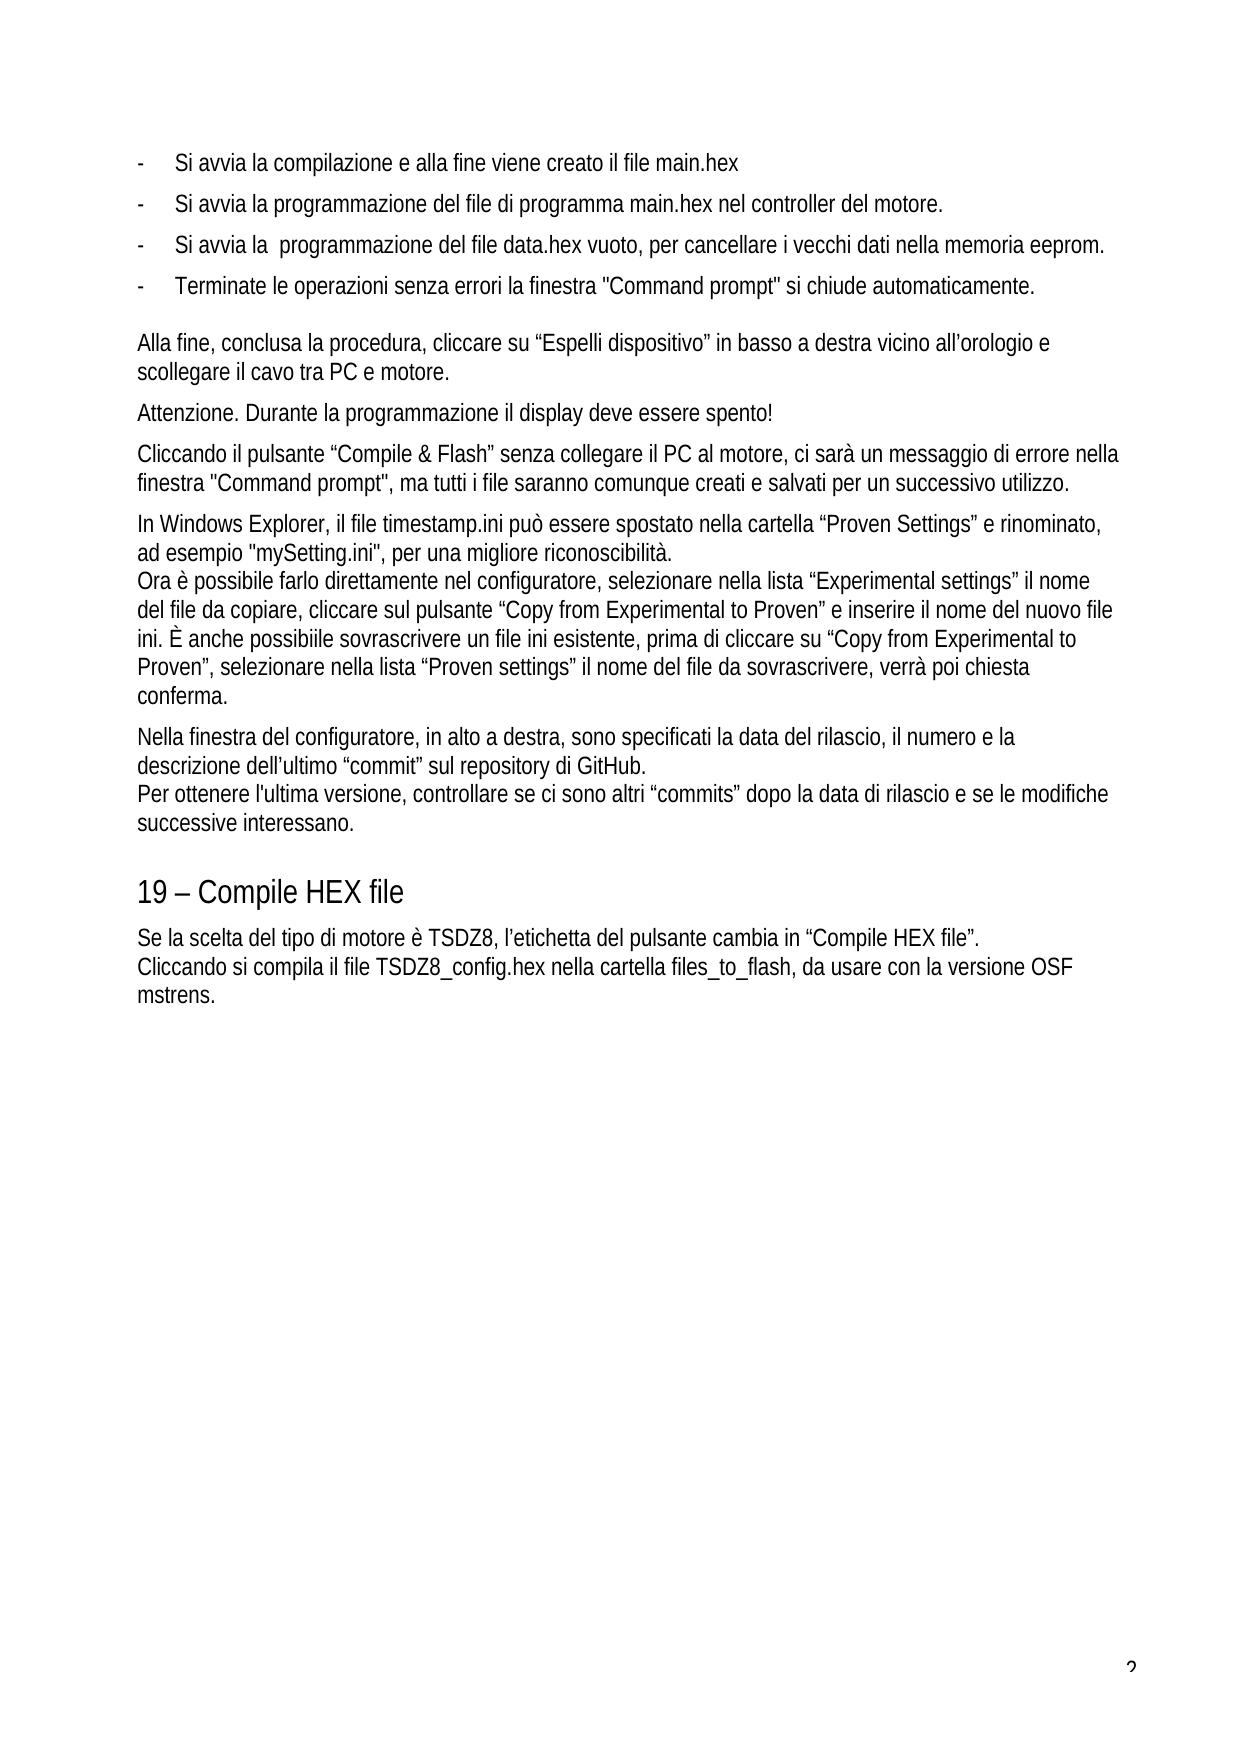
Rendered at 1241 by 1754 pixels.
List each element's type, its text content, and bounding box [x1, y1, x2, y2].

text Attenzione. Durante la programmazione il display deve essere spento! [137, 398, 1122, 427]
text 19 – Compile HEX file [137, 872, 1122, 910]
list Si avvia la programmazione del file di programma main.hex nel controller del motore. [137, 189, 1122, 217]
text Nella finestra del configuratore, in alto a destra, sono specificati la data del rilascio, il numero e la descrizione dell’ultimo “commit” sul repository di GitHub. [137, 722, 1122, 779]
list Terminate le operazioni senza errori la finestra "Command prompt" si chiude automaticamente. [137, 271, 1122, 300]
text Cliccando il pulsante “Compile & Flash” senza collegare il PC al motore, ci sarà un messaggio di errore nella finestra "Command prompt", ma tutti i file saranno comunque creati e salvati per un successivo utilizzo. [137, 439, 1122, 497]
text Cliccando si compila il file TSDZ8_config.hex nella cartella files_to_flash, da usare con la versione OSF mstrens. [137, 951, 1122, 1009]
text Alla fine, conclusa la procedura, cliccare su “Espelli dispositivo” in basso a destra vicino all’orologio e scollegare il cavo tra PC e motore. [137, 328, 1122, 386]
text In Windows Explorer, il file timestamp.ini può essere spostato nella cartella “Proven Settings” e rinominato, ad esempio "mySetting.ini", per una migliore riconoscibilità. [137, 509, 1122, 566]
text Per ottenere l'ultima versione, controllare se ci sono altri “commits” dopo la data di rilascio e se le modifiche successive interessano. [137, 779, 1122, 837]
text Se la scelta del tipo di motore è TSDZ8, l’etichetta del pulsante cambia in “Compile HEX file”. [137, 923, 1122, 951]
list Si avvia la compilazione e alla fine viene creato il file main.hex [137, 148, 1122, 176]
list Si avvia la programmazione del file data.hex vuoto, per cancellare i vecchi dati nella memoria eeprom. [137, 230, 1122, 258]
text Ora è possibile farlo direttamente nel configuratore, selezionare nella lista “Experimental settings” il nome del file da copiare, cliccare sul pulsante “Copy from Experimental to Proven” e inserire il nome del nuovo file ini. È anche possibiile sovrascrivere un file ini esistente, prima di cliccare su “Copy from Experimental to Proven”, selezionare nella lista “Proven settings” il nome del file da sovrascrivere, verrà poi chiesta conferma. [137, 566, 1122, 709]
